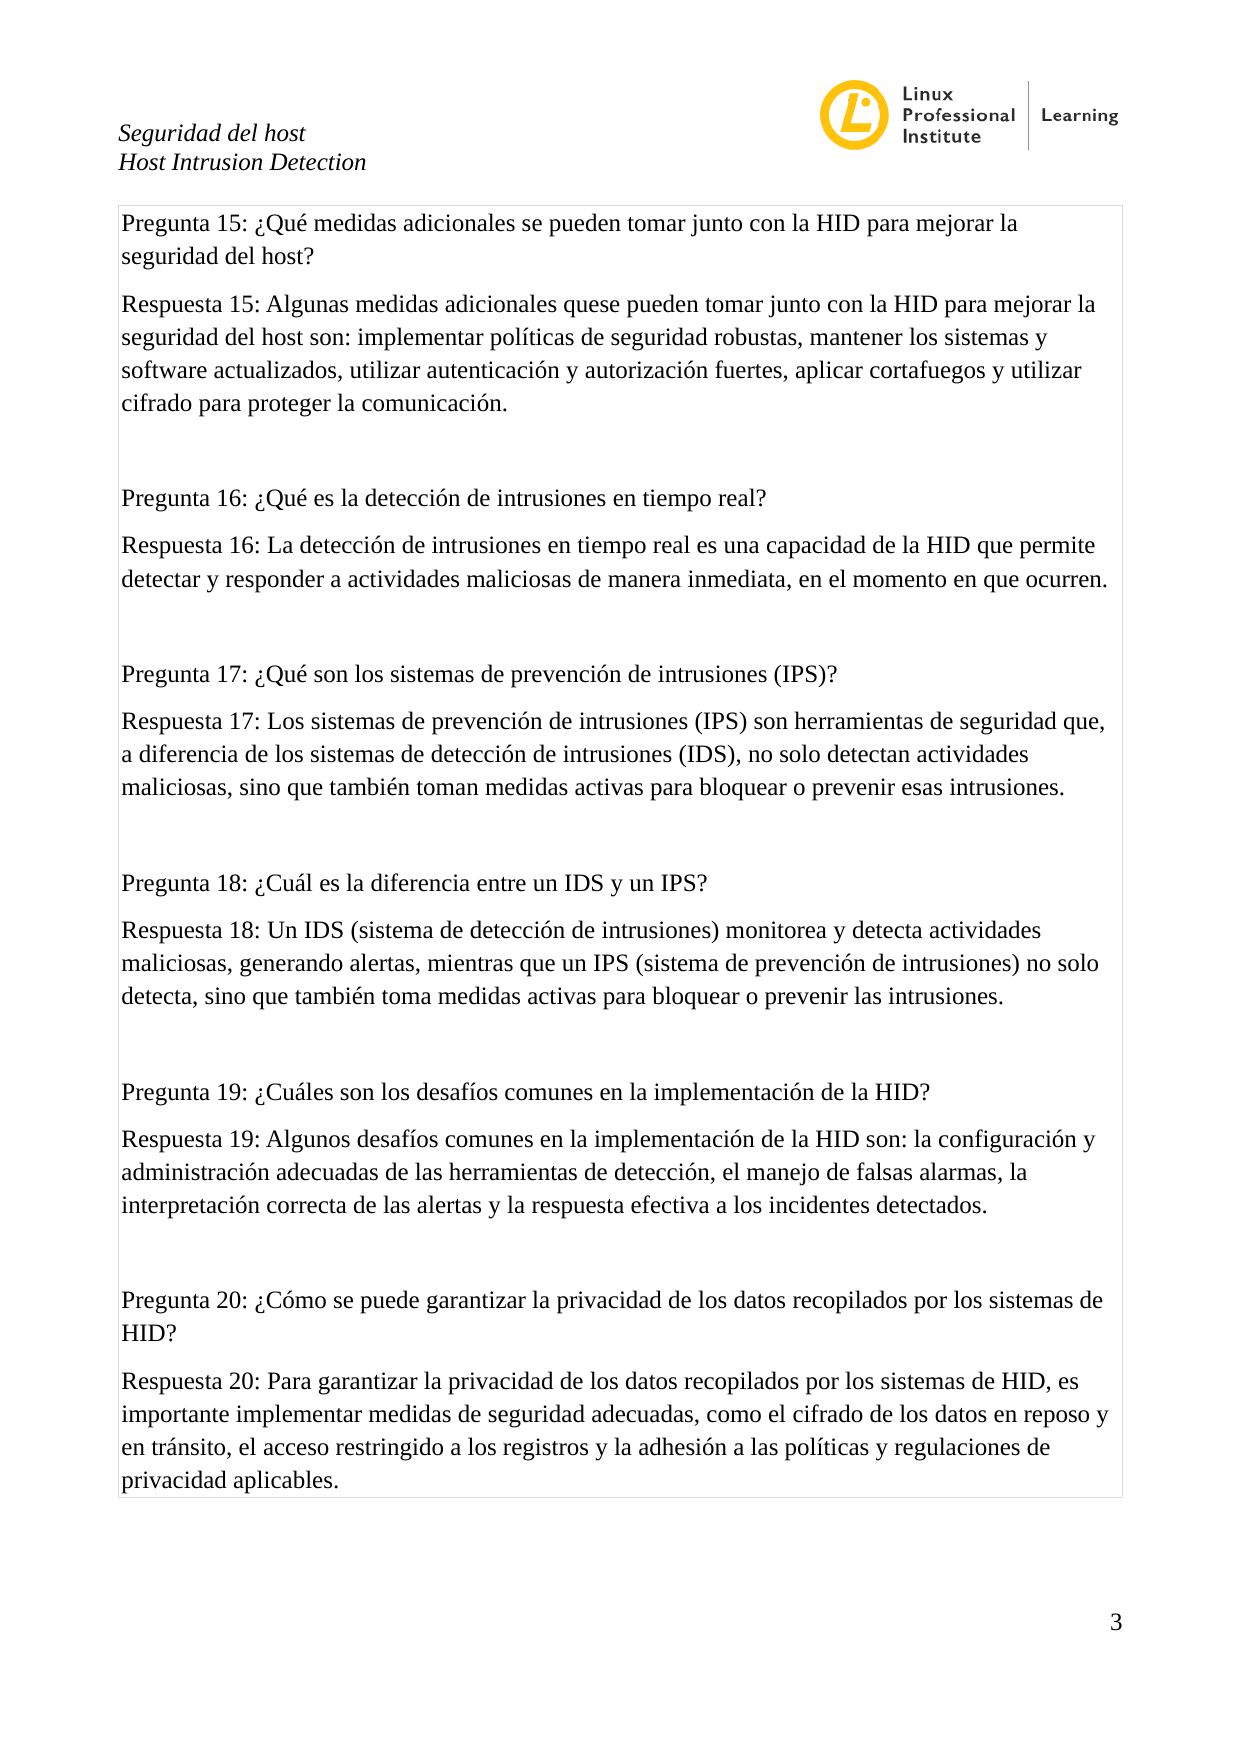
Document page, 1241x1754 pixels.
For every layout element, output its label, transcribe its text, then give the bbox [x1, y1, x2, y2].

text Respuesta 17: Los sistemas de prevención de intrusiones (IPS) son herramientas de seguridad que, a diferencia de los sistemas de detección de intrusiones (IDS), no solo detectan actividades maliciosas, sino que también toman medidas activas para bloquear o prevenir esas intrusiones. [119, 703, 1122, 801]
text Respuesta 15: Algunas medidas adicionales quese pueden tomar junto con la HID para mejorar la seguridad del host son: implementar políticas de seguridad robustas, mantener los sistemas y software actualizados, utilizar autenticación y autorización fuertes, aplicar cortafuegos y utilizar cifrado para proteger la comunicación. [119, 286, 1122, 417]
text Pregunta 19: ¿Cuáles son los desafíos comunes en la implementación de la HID? [119, 1073, 1122, 1105]
text Pregunta 16: ¿Qué es la detección de intrusiones en tiempo real? [119, 480, 1122, 512]
text Respuesta 19: Algunos desafíos comunes en la implementación de la HID son: la configuración y administración adecuadas de las herramientas de detección, el manejo de falsas alarmas, la interpretación correcta de las alertas y la respuesta efectiva a los incidentes detectados. [119, 1121, 1122, 1219]
text Pregunta 15: ¿Qué medidas adicionales se pueden tomar junto con la HID para mejorar la seguridad del host? [119, 206, 1122, 270]
text Pregunta 20: ¿Cómo se puede garantizar la privacidad de los datos recopilados por los sistemas de HID? [119, 1282, 1122, 1347]
text Respuesta 16: La detección de intrusiones en tiempo real es una capacidad de la HID que permite detectar y responder a actividades maliciosas de manera inmediata, en el momento en que ocurren. [119, 528, 1122, 592]
picture [819, 79, 1119, 151]
text Pregunta 17: ¿Qué son los sistemas de prevención de intrusiones (IPS)? [119, 656, 1122, 688]
text Respuesta 18: Un IDS (sistema de detección de intrusiones) monitorea y detecta actividades maliciosas, generando alertas, mientras que un IPS (sistema de prevención de intrusiones) no solo detecta, sino que también toma medidas activas para bloquear o prevenir las intrusiones. [119, 912, 1122, 1010]
text Pregunta 18: ¿Cuál es la diferencia entre un IDS y un IPS? [119, 865, 1122, 896]
text Respuesta 20: Para garantizar la privacidad de los datos recopilados por los sistemas de HID, es importante implementar medidas de seguridad adecuadas, como el cifrado de los datos en reposo y en tránsito, el acceso restringido a los registros y la adhesión a las políticas y regulaciones de privacidad aplicables. [119, 1363, 1122, 1497]
